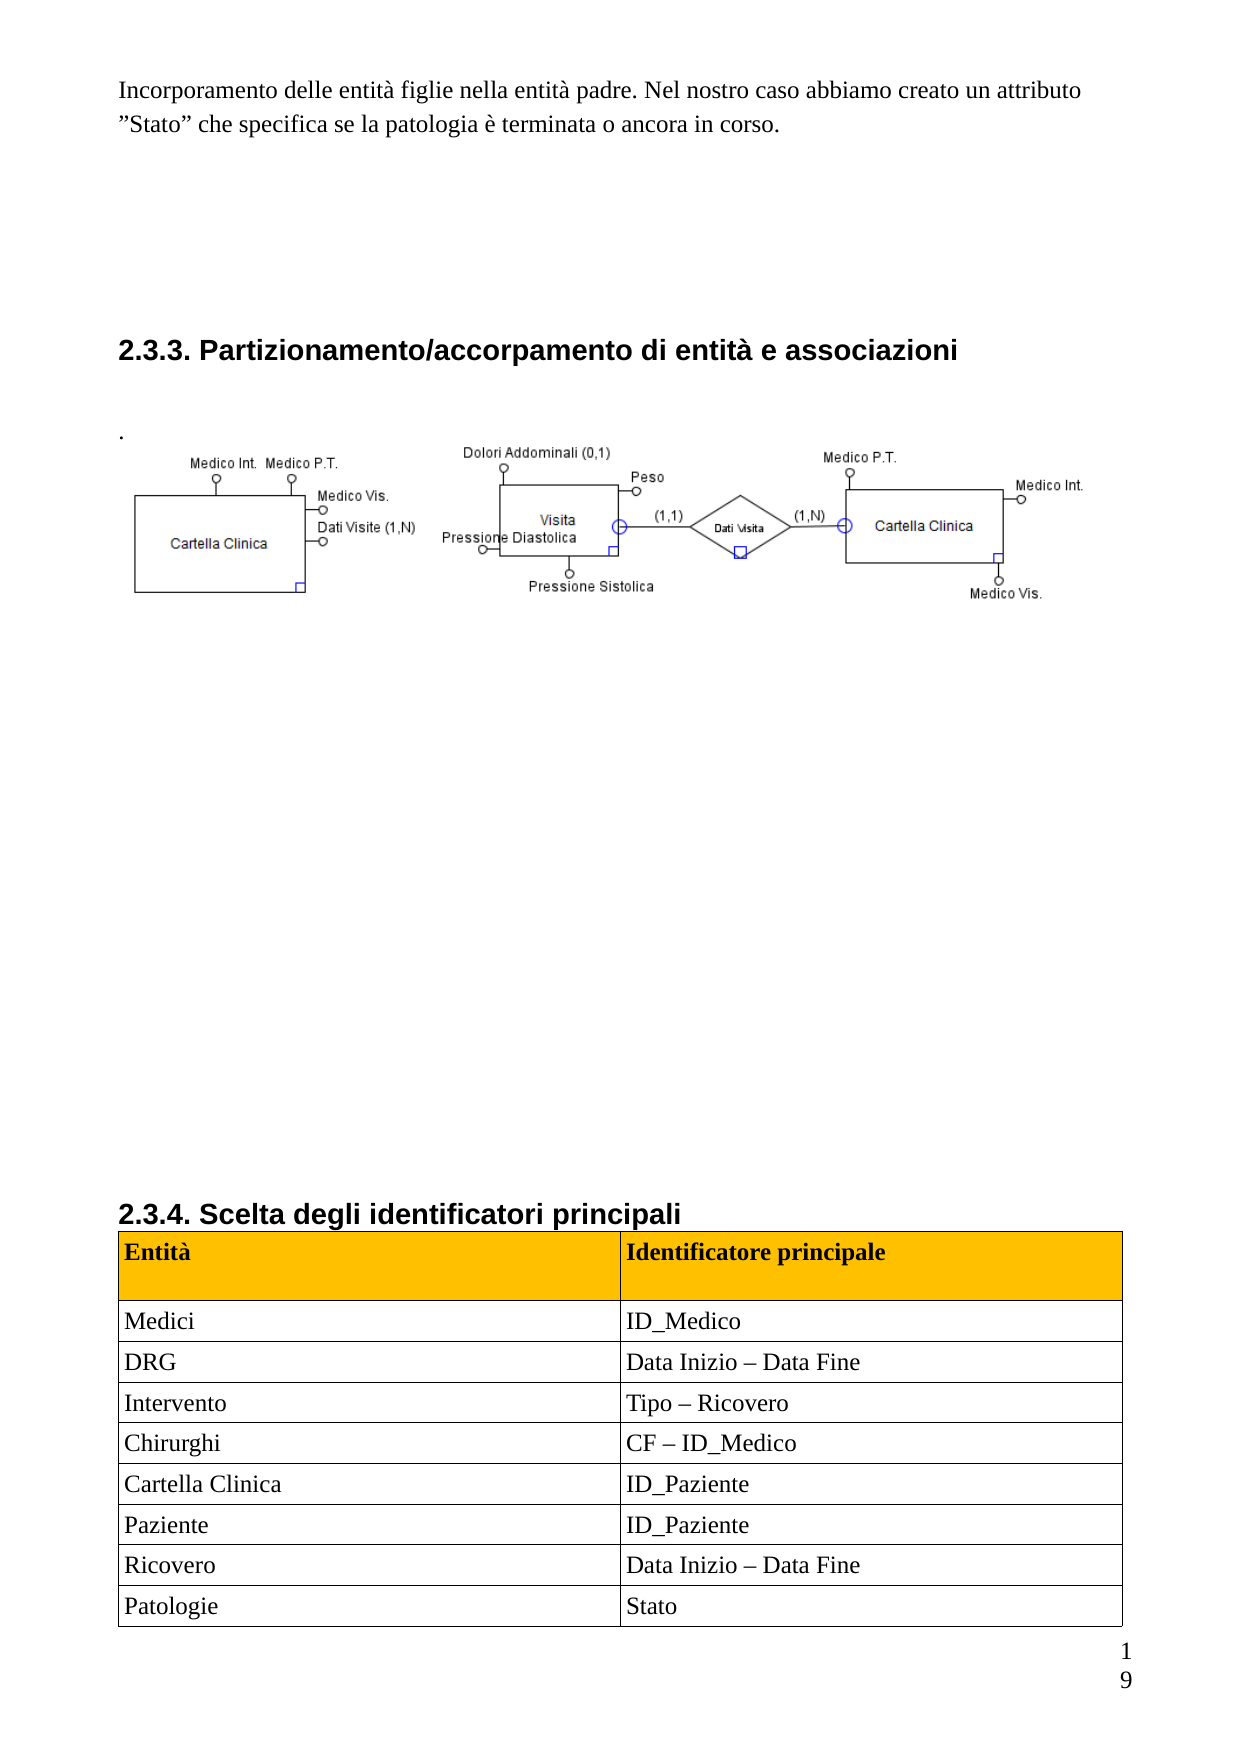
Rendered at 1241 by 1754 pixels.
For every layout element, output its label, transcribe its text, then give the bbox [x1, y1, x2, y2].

table_cell Tipo – Ricovero [621, 1383, 1122, 1422]
table_cell Data Inizio – Data Fine [621, 1545, 1122, 1585]
table_cell Cartella Clinica [119, 1464, 620, 1504]
table_cell ID_Paziente [621, 1464, 1122, 1504]
table_cell DRG [119, 1342, 620, 1381]
text Incorporamento delle entità figlie nella entità padre. Nel nostro caso abbiamo creato un attributo ”Stato” che specifica se la patologia è terminata o ancora in corso. [118, 75, 1122, 138]
table_cell Stato [621, 1586, 1122, 1626]
table_cell ID_Medico [621, 1301, 1122, 1341]
table_cell Patologie [119, 1586, 620, 1626]
table_cell CF – ID_Medico [621, 1423, 1122, 1463]
table_cell Data Inizio – Data Fine [621, 1342, 1122, 1381]
table_cell Medici [119, 1301, 620, 1341]
table_header Entità [119, 1232, 620, 1300]
table_header Identificatore principale [621, 1232, 1122, 1300]
subtitle 2.3.3. Partizionamento/accorpamento di entità e associazioni [118, 333, 1122, 367]
table_cell ID_Paziente [621, 1505, 1122, 1544]
text . [118, 416, 1122, 609]
table_cell Paziente [119, 1505, 620, 1544]
table_cell Ricovero [119, 1545, 620, 1585]
subtitle 2.3.4. Scelta degli identificatori principali [118, 1197, 1122, 1231]
table_cell Chirurghi [119, 1423, 620, 1463]
table_cell Intervento [119, 1383, 620, 1422]
